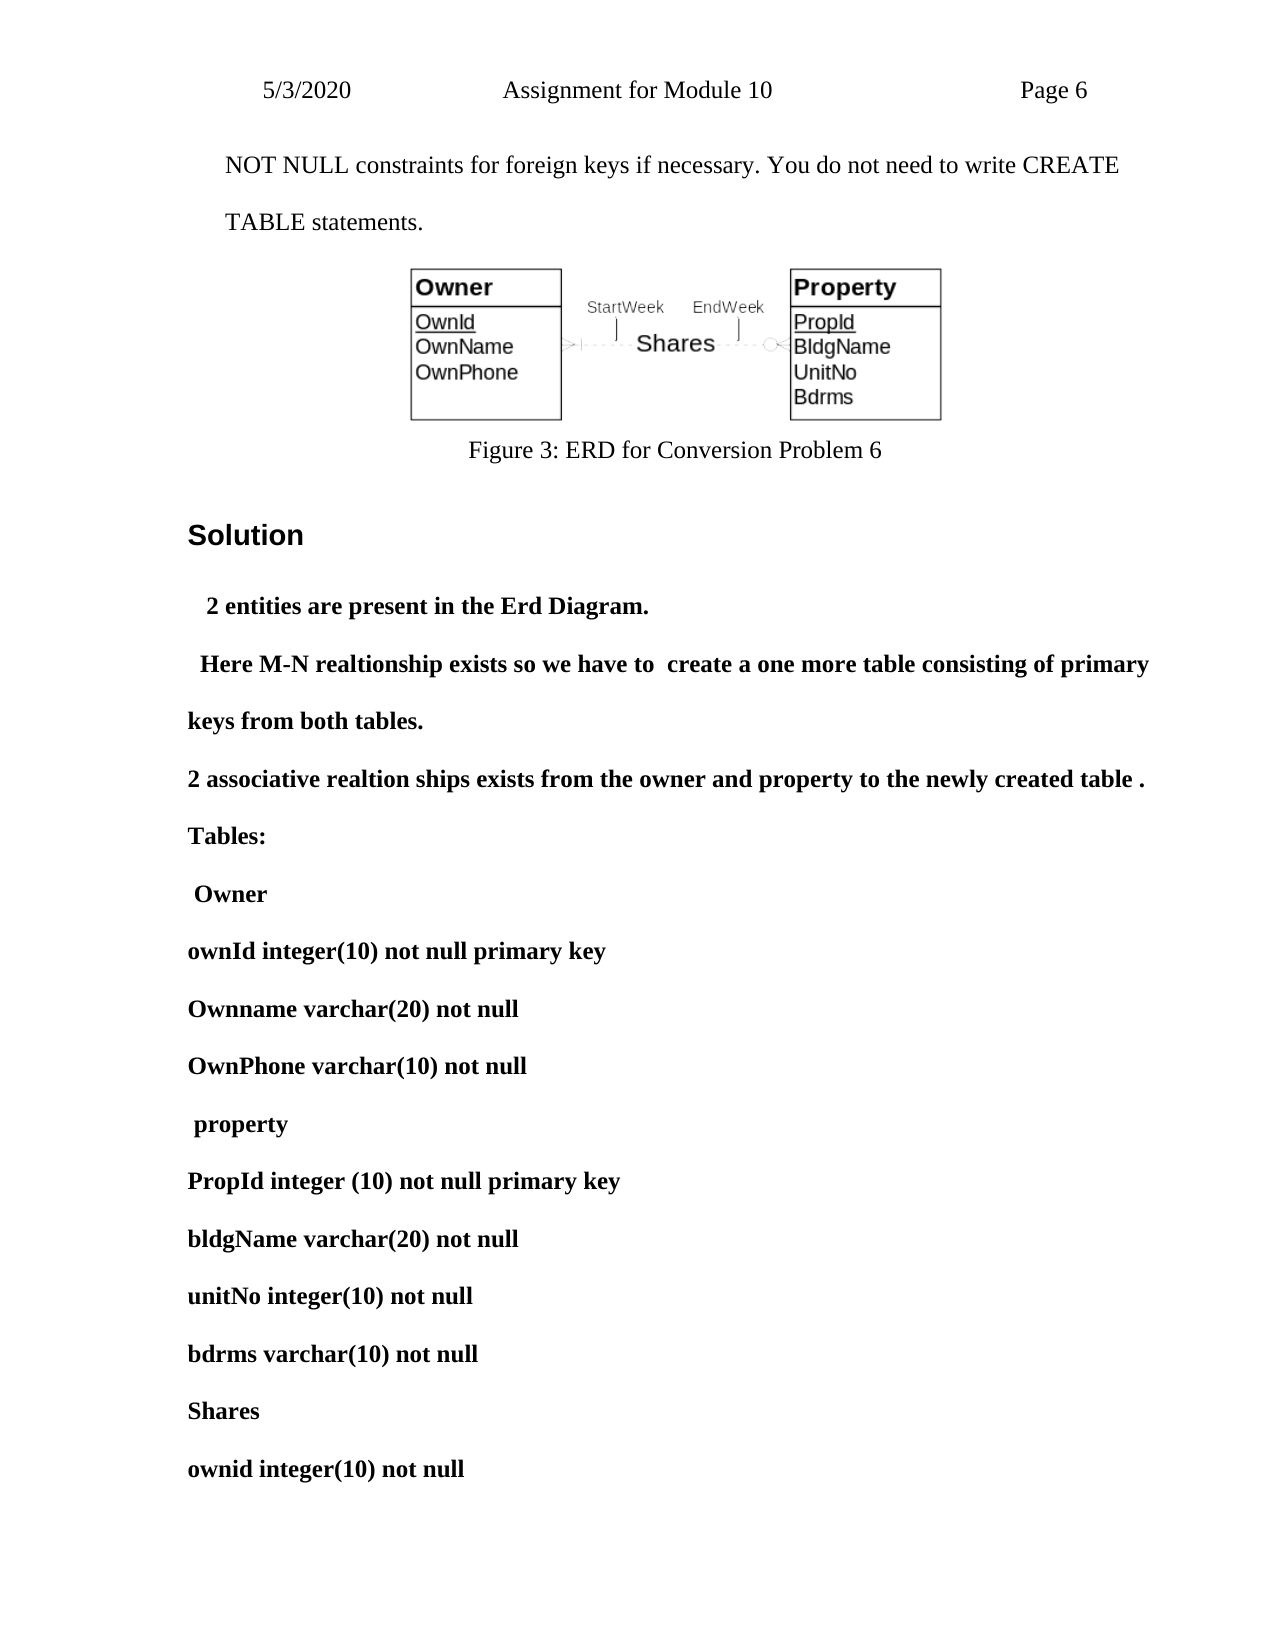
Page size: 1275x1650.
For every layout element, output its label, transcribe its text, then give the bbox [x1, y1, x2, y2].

text ownid integer(10) not null [187, 1454, 1162, 1482]
text 2 associative realtion ships exists from the owner and property to the newly created table . [187, 764, 1162, 792]
list NOT NULL constraints for foreign keys if necessary. You do not need to write CREATE TABLE statements. [187, 150, 1162, 236]
text Ownname varchar(20) not null [187, 994, 1162, 1022]
title Figure 3: ERD for Conversion Problem 6 [187, 435, 1162, 464]
text OwnPhone varchar(10) not null [187, 1051, 1162, 1080]
text Owner [187, 879, 1162, 907]
text bdrms varchar(10) not null [187, 1339, 1162, 1367]
text Shares [187, 1396, 1162, 1425]
text Here M-N realtionship exists so we have to create a one more table consisting of primary keys from both tables. [187, 649, 1162, 735]
text 2 entities are present in the Erd Diagram. [187, 591, 1162, 620]
subtitle Solution [187, 518, 1162, 551]
text bldgName varchar(20) not null [187, 1224, 1162, 1252]
text Tables: [187, 821, 1162, 850]
text PropId integer (10) not null primary key [187, 1166, 1162, 1195]
text ownId integer(10) not null primary key [187, 936, 1162, 965]
text unitNo integer(10) not null [187, 1281, 1162, 1310]
text property [187, 1109, 1162, 1137]
